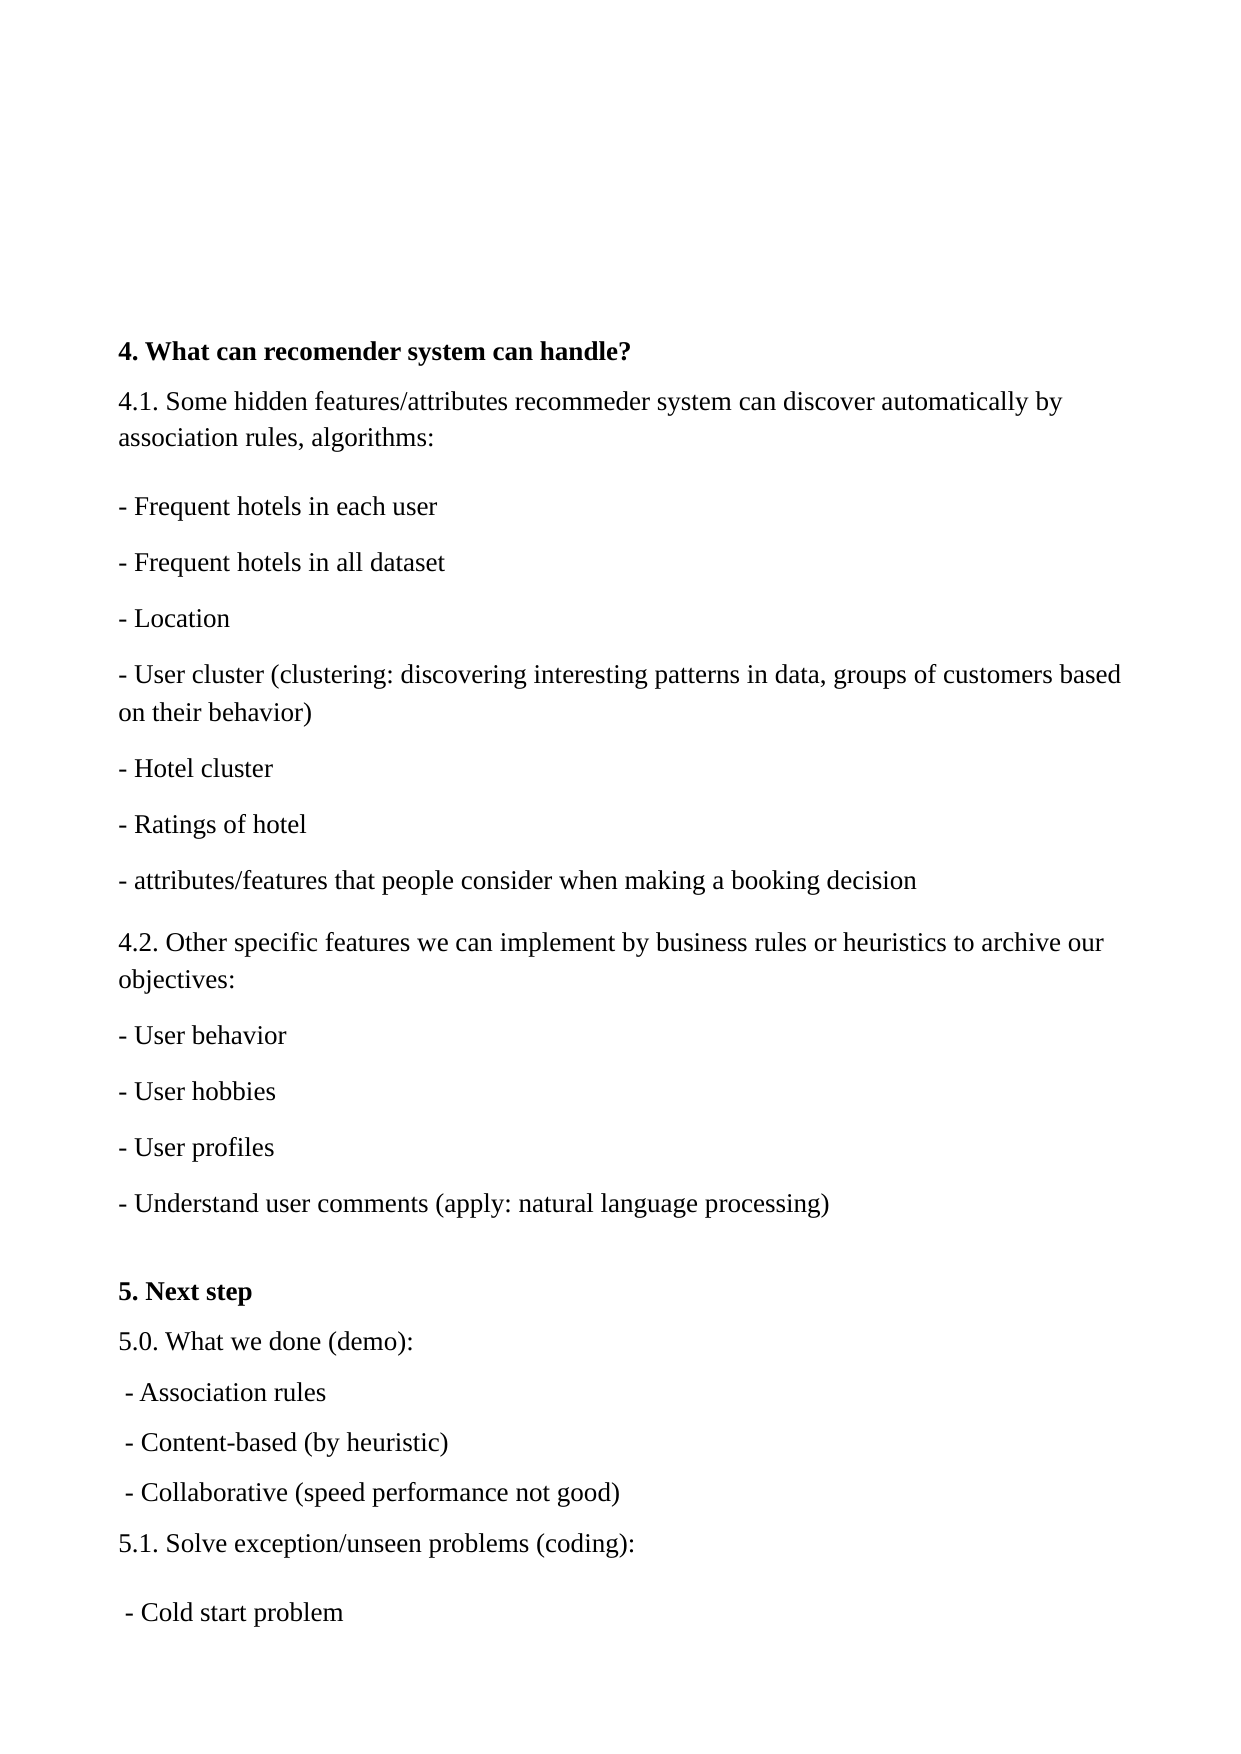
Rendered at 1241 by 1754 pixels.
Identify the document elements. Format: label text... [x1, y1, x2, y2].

text - Cold start problem [118, 1596, 1122, 1627]
text - User profiles [118, 1131, 1122, 1163]
text - User cluster (clustering: discovering interesting patterns in data, groups of customers based on their behavior) [118, 658, 1122, 727]
text - User behavior [118, 1019, 1122, 1051]
text 5.0. What we done (demo): [118, 1325, 1122, 1357]
text - Understand user comments (apply: natural language processing) [118, 1187, 1122, 1219]
text - attributes/features that people consider when making a booking decision [118, 864, 1122, 895]
text - Ratings of hotel [118, 808, 1122, 839]
text - Hotel cluster [118, 752, 1122, 783]
text 4. What can recomender system can handle? [118, 335, 1122, 366]
text 4.2. Other specific features we can implement by business rules or heuristics to archive our objectives: [118, 926, 1122, 994]
text - Collaborative (speed performance not good) [118, 1476, 1122, 1507]
text - User hobbies [118, 1075, 1122, 1107]
text 4.1. Some hidden features/attributes recommeder system can discover automatically by association rules, algorithms: [118, 385, 1122, 452]
text - Location [118, 602, 1122, 633]
text - Association rules [118, 1376, 1122, 1407]
text - Frequent hotels in each user [118, 490, 1122, 521]
text 5.1. Solve exception/unseen problems (coding): [118, 1527, 1122, 1558]
text - Frequent hotels in all dataset [118, 546, 1122, 577]
text - Content-based (by heuristic) [118, 1426, 1122, 1457]
text 5. Next step [118, 1275, 1122, 1306]
